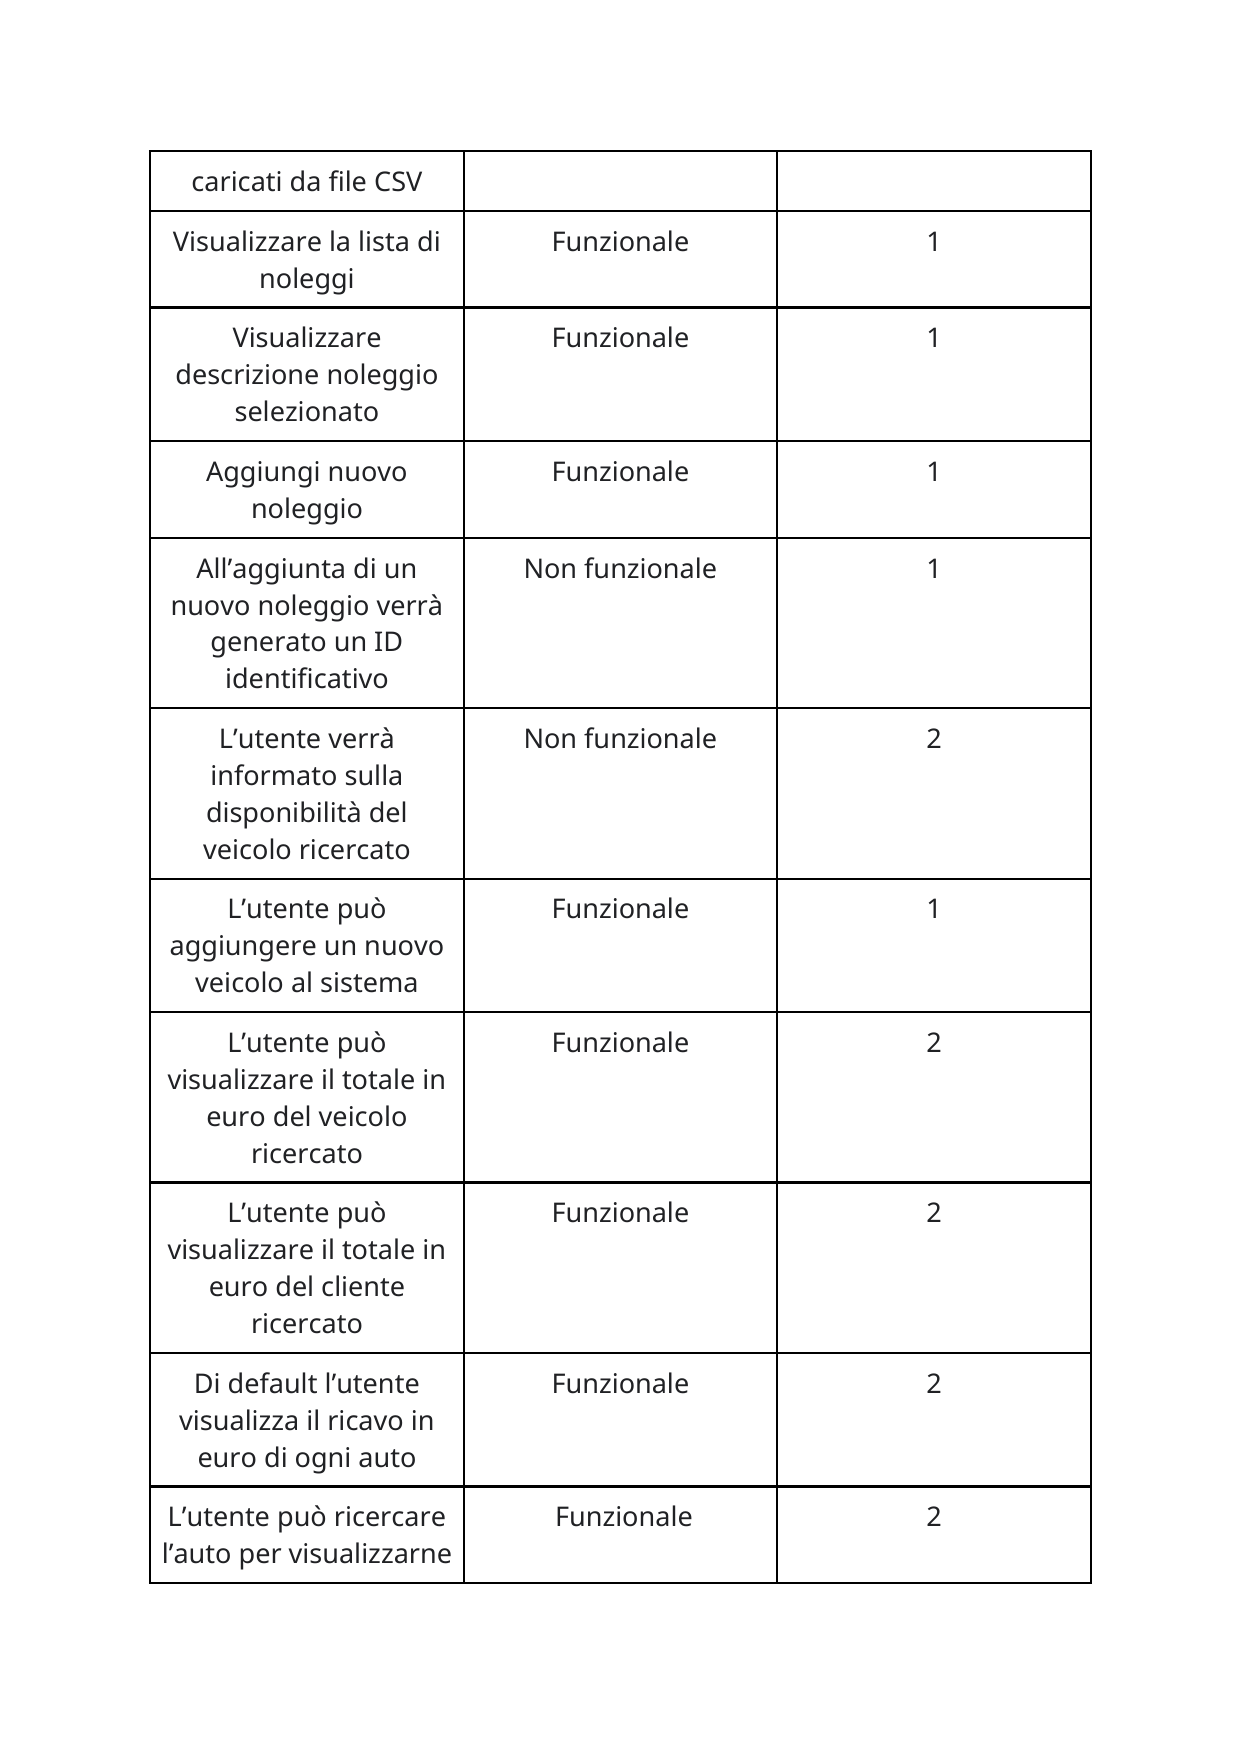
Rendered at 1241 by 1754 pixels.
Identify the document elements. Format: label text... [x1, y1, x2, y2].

table_cell L’utente può visualizzare il totale in euro del cliente ricercato [151, 1184, 463, 1352]
table_cell 2 [778, 1488, 1090, 1582]
table_cell L’utente può visualizzare il totale in euro del veicolo ricercato [151, 1013, 463, 1181]
table_cell Visualizzare la lista di noleggi [151, 212, 463, 306]
table_cell Funzionale [465, 212, 776, 306]
table_cell Funzionale [465, 1488, 776, 1582]
table_cell Di default l’utente visualizza il ricavo in euro di ogni auto [151, 1354, 463, 1485]
table_cell [778, 152, 1090, 210]
table_cell Non funzionale [465, 539, 776, 707]
table_cell 1 [778, 880, 1090, 1011]
table_cell L’utente verrà informato sulla disponibilità del veicolo ricercato [151, 709, 463, 877]
table_cell 2 [778, 1354, 1090, 1485]
table_cell Funzionale [465, 309, 776, 440]
table_cell L’utente può aggiungere un nuovo veicolo al sistema [151, 880, 463, 1011]
table_cell Aggiungi nuovo noleggio [151, 442, 463, 537]
table_cell L’utente può ricercare l’auto per visualizzarne [151, 1488, 463, 1582]
table_cell Visualizzare descrizione noleggio selezionato [151, 309, 463, 440]
table_cell 1 [778, 442, 1090, 537]
table_cell Funzionale [465, 880, 776, 1011]
table_cell All’aggiunta di un nuovo noleggio verrà generato un ID identificativo [151, 539, 463, 707]
table_cell 2 [778, 709, 1090, 877]
table_cell 2 [778, 1184, 1090, 1352]
table_cell 1 [778, 309, 1090, 440]
table_cell 1 [778, 539, 1090, 707]
table_cell Funzionale [465, 1184, 776, 1352]
table_cell 1 [778, 212, 1090, 306]
table_cell Funzionale [465, 1354, 776, 1485]
table_cell Funzionale [465, 1013, 776, 1181]
table_cell Non funzionale [465, 709, 776, 877]
table_cell caricati da file CSV [151, 152, 463, 210]
table_cell [465, 152, 776, 210]
table_cell 2 [778, 1013, 1090, 1181]
table_cell Funzionale [465, 442, 776, 537]
